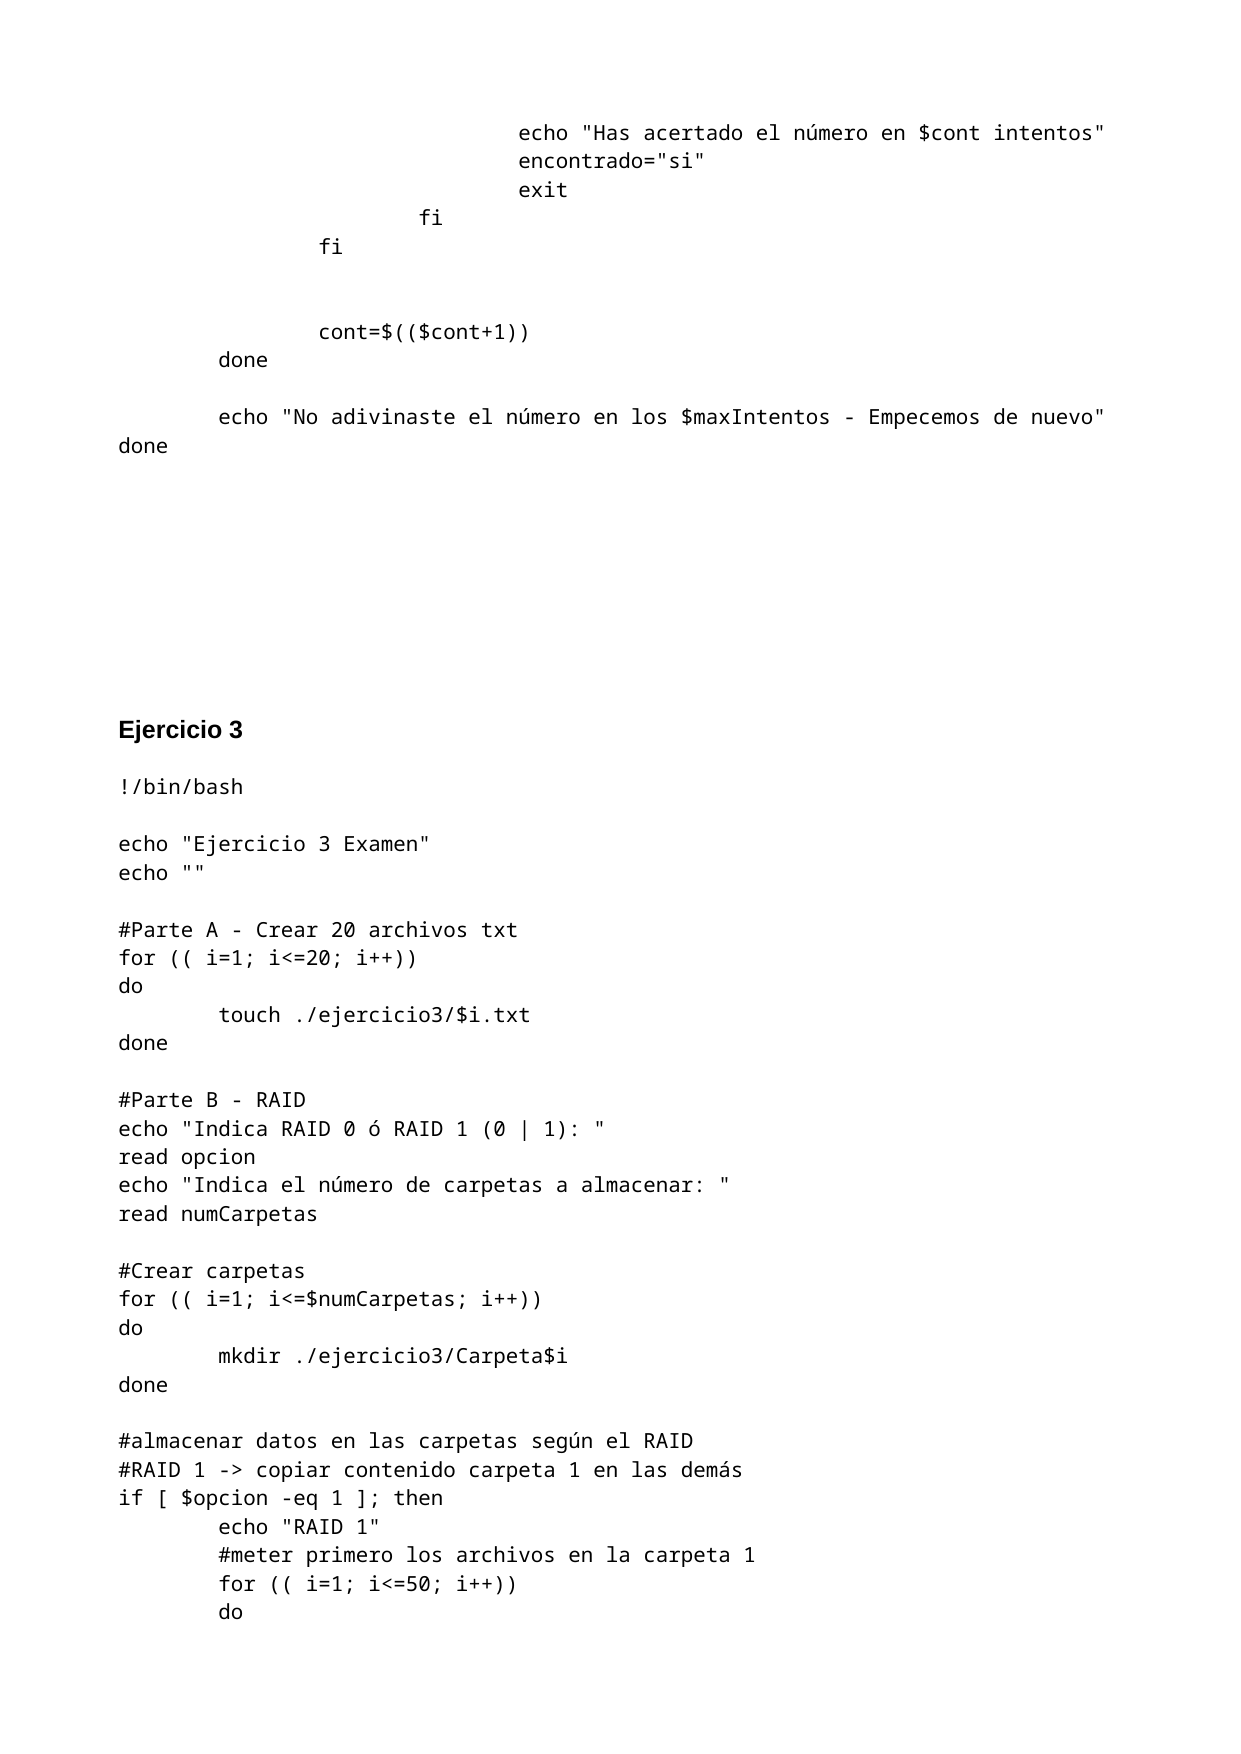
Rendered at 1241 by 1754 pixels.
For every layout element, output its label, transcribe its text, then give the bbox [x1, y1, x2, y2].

text touch ./ejercicio3/$i.txt [118, 1000, 1122, 1028]
text #Parte B - RAID [118, 1085, 1122, 1114]
text echo "" [118, 858, 1122, 886]
text echo "Ejercicio 3 Examen" [118, 829, 1122, 858]
text echo "Has acertado el número en $cont intentos" [118, 118, 1122, 147]
text if [ $opcion -eq 1 ]; then [118, 1483, 1122, 1512]
text echo "Indica RAID 0 ó RAID 1 (0 | 1): " [118, 1114, 1122, 1142]
text echo "Indica el número de carpetas a almacenar: " [118, 1171, 1122, 1199]
text #Parte A - Crear 20 archivos txt [118, 915, 1122, 943]
text do [118, 1313, 1122, 1341]
text exit [118, 175, 1122, 203]
text for (( i=1; i<=20; i++)) [118, 943, 1122, 972]
text done [118, 1028, 1122, 1057]
text read opcion [118, 1142, 1122, 1171]
text fi [118, 203, 1122, 232]
text cont=$(($cont+1)) [118, 317, 1122, 346]
text encontrado="si" [118, 147, 1122, 175]
text do [118, 1597, 1122, 1626]
text #almacenar datos en las carpetas según el RAID [118, 1427, 1122, 1455]
text #RAID 1 -> copiar contenido carpeta 1 en las demás [118, 1455, 1122, 1483]
text fi [118, 232, 1122, 260]
text #meter primero los archivos en la carpeta 1 [118, 1540, 1122, 1569]
text mkdir ./ejercicio3/Carpeta$i [118, 1341, 1122, 1370]
text echo "No adivinaste el número en los $maxIntentos - Empecemos de nuevo" [118, 402, 1122, 431]
text echo "RAID 1" [118, 1512, 1122, 1540]
text for (( i=1; i<=50; i++)) [118, 1569, 1122, 1597]
text Ejercicio 3 [118, 715, 1122, 744]
text done [118, 1370, 1122, 1398]
text for (( i=1; i<=$numCarpetas; i++)) [118, 1284, 1122, 1313]
text do [118, 972, 1122, 1000]
text done [118, 346, 1122, 374]
text !/bin/bash [118, 772, 1122, 801]
text #Crear carpetas [118, 1256, 1122, 1284]
text read numCarpetas [118, 1199, 1122, 1227]
text done [118, 431, 1122, 459]
